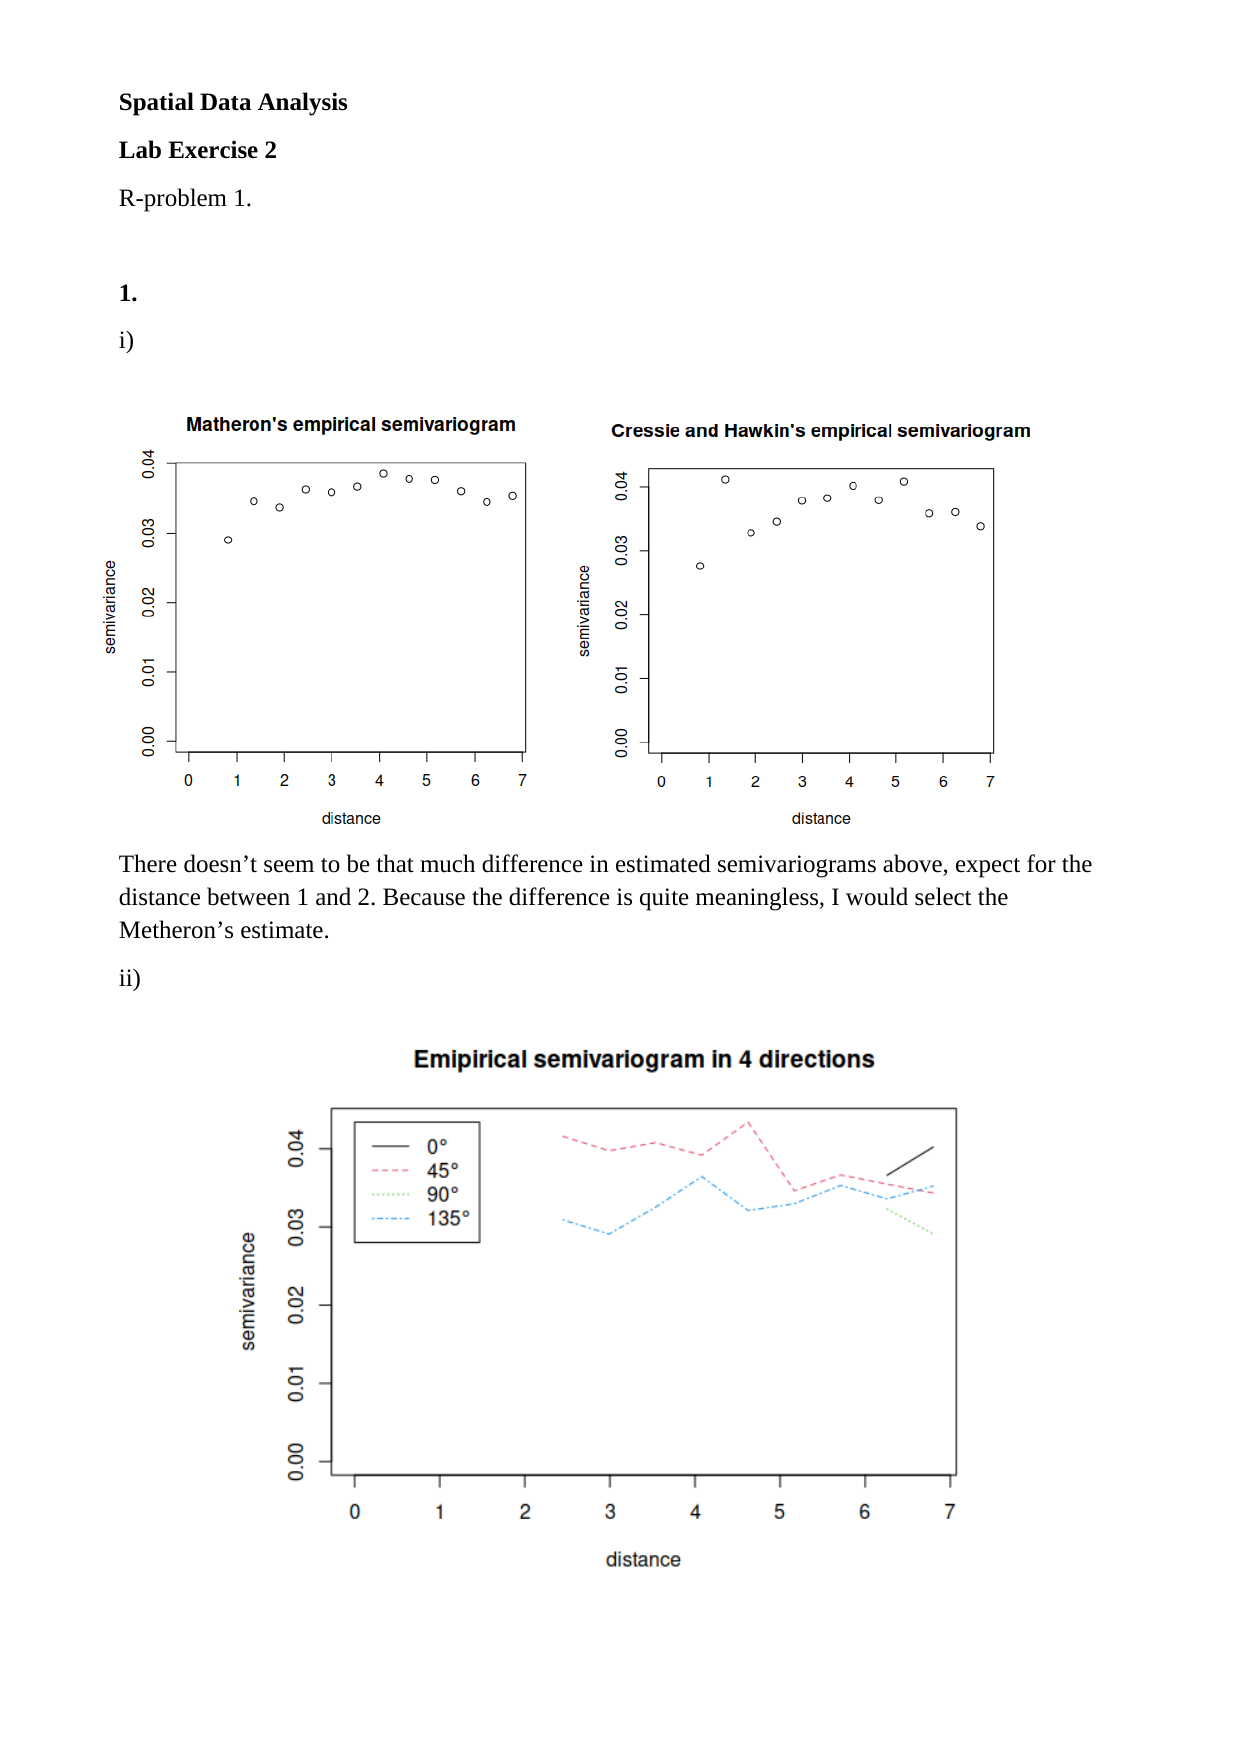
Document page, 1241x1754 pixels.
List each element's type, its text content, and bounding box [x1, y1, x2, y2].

text There doesn’t seem to be that much difference in estimated semivariograms above, expect for the distance between 1 and 2. Because the difference is quite meaningless, I would select the Metheron’s estimate. [119, 849, 1121, 944]
text Lab Exercise 2 [119, 135, 1121, 164]
picture [98, 385, 565, 848]
text Spatial Data Analysis [119, 87, 1121, 116]
text R-problem 1. [119, 183, 1121, 211]
text 1. [119, 278, 1121, 307]
picture [233, 1010, 1007, 1598]
picture [572, 392, 1032, 848]
text i) [119, 326, 1121, 354]
text ii) [119, 963, 1121, 992]
